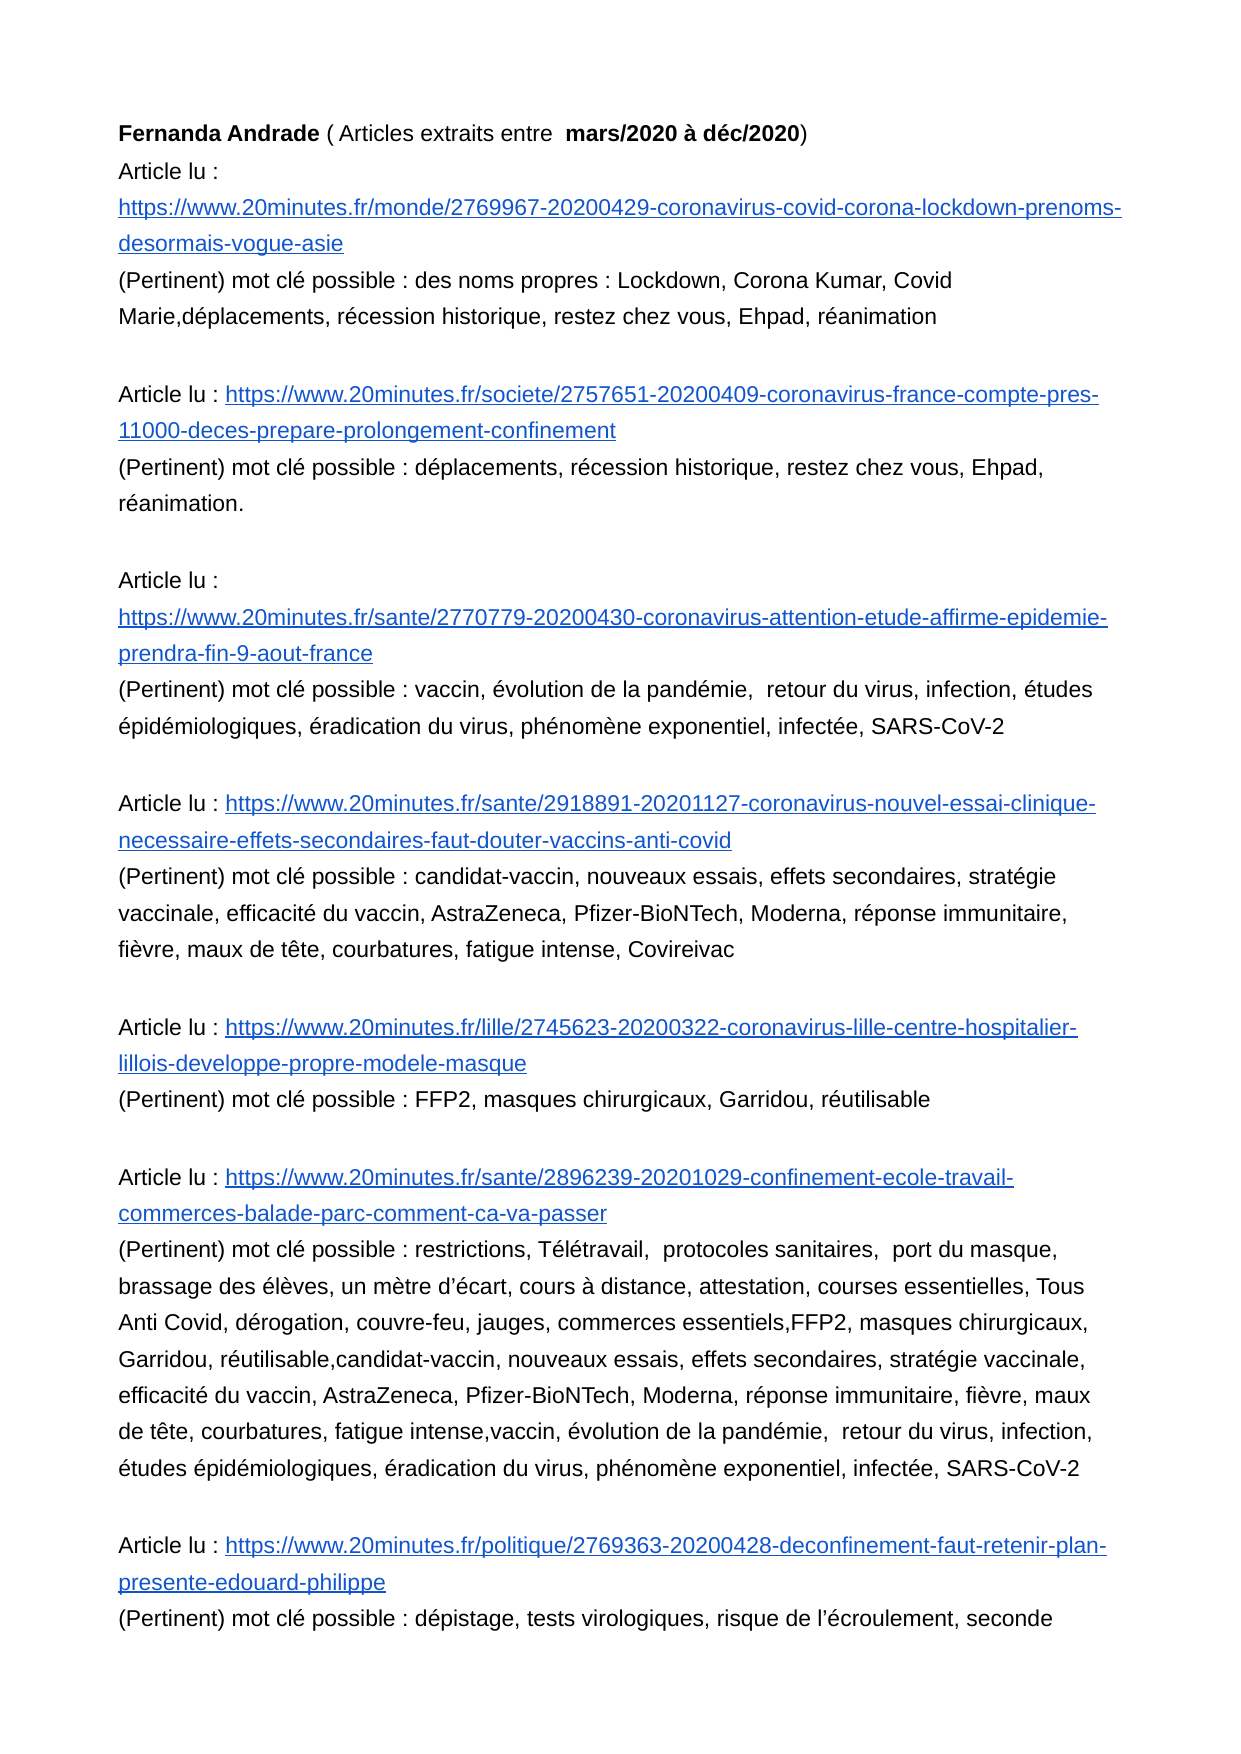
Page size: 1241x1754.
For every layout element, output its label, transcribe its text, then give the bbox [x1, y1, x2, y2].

text (Pertinent) mot clé possible : des noms propres : Lockdown, Corona Kumar, Covid Marie,déplacements, récession historique, restez chez vous, Ehpad, réanimation [118, 267, 1122, 329]
text Article lu : https://www.20minutes.fr/societe/2757651-20200409-coronavirus-france-compte-pres-11000-deces-prepare-prolongement-confinement [118, 381, 1122, 443]
text Article lu : https://www.20minutes.fr/sante/2896239-20201029-confinement-ecole-travail-commerces-balade-parc-comment-ca-va-passer [118, 1164, 1122, 1226]
text (Pertinent) mot clé possible : candidat-vaccin, nouveaux essais, effets secondaires, stratégie vaccinale, efficacité du vaccin, AstraZeneca, Pfizer-BioNTech, Moderna, réponse immunitaire, fièvre, maux de tête, courbatures, fatigue intense, Covireivac [118, 863, 1122, 962]
text https://www.20minutes.fr/monde/2769967-20200429-coronavirus-covid-corona-lockdown-prenoms- [118, 194, 1122, 217]
text (Pertinent) mot clé possible : déplacements, récession historique, restez chez vous, Ehpad, réanimation. [118, 453, 1122, 516]
text Article lu : https://www.20minutes.fr/politique/2769363-20200428-deconfinement-faut-retenir-plan-presente-edouard-philippe [118, 1532, 1122, 1595]
text (Pertinent) mot clé possible : restrictions, Télétravail, protocoles sanitaires, port du masque, brassage des élèves, un mètre d’écart, cours à distance, attestation, courses essentielles, Tous Anti Covid, dérogation, couvre-feu, jauges, commerces essentiels,FFP2, masques chirurgicaux, Garridou, réutilisable,candidat-vaccin, nouveaux essais, effets secondaires, stratégie vaccinale, efficacité du vaccin, AstraZeneca, Pfizer-BioNTech, Moderna, réponse immunitaire, fièvre, maux de tête, courbatures, fatigue intense,vaccin, évolution de la pandémie, retour du virus, infection, études épidémiologiques, éradication du virus, phénomène exponentiel, infectée, SARS-CoV-2 [118, 1236, 1122, 1481]
text (Pertinent) mot clé possible : FFP2, masques chirurgicaux, Garridou, réutilisable [118, 1086, 1122, 1112]
text (Pertinent) mot clé possible : dépistage, tests virologiques, risque de l’écroulement, seconde [118, 1605, 1122, 1631]
text (Pertinent) mot clé possible : vaccin, évolution de la pandémie, retour du virus, infection, études épidémiologiques, éradication du virus, phénomène exponentiel, infectée, SARS-CoV-2 [118, 676, 1122, 739]
text Article lu : https://www.20minutes.fr/lille/2745623-20200322-coronavirus-lille-centre-hospitalier-lillois-developpe-propre-modele-masque [118, 1013, 1122, 1076]
text https://www.20minutes.fr/sante/2770779-20200430-coronavirus-attention-etude-affirme-epidemie-prendra-fin-9-aout-france [118, 604, 1122, 666]
text desormais-vogue-asie [118, 218, 1122, 257]
text Fernanda Andrade ( Articles extraits entre mars/2020 à déc/2020) [118, 118, 1122, 147]
text Article lu : [118, 158, 1122, 184]
text Article lu : https://www.20minutes.fr/sante/2918891-20201127-coronavirus-nouvel-essai-clinique-necessaire-effets-secondaires-faut-douter-vaccins-anti-covid [118, 790, 1122, 853]
text Article lu : [118, 567, 1122, 594]
